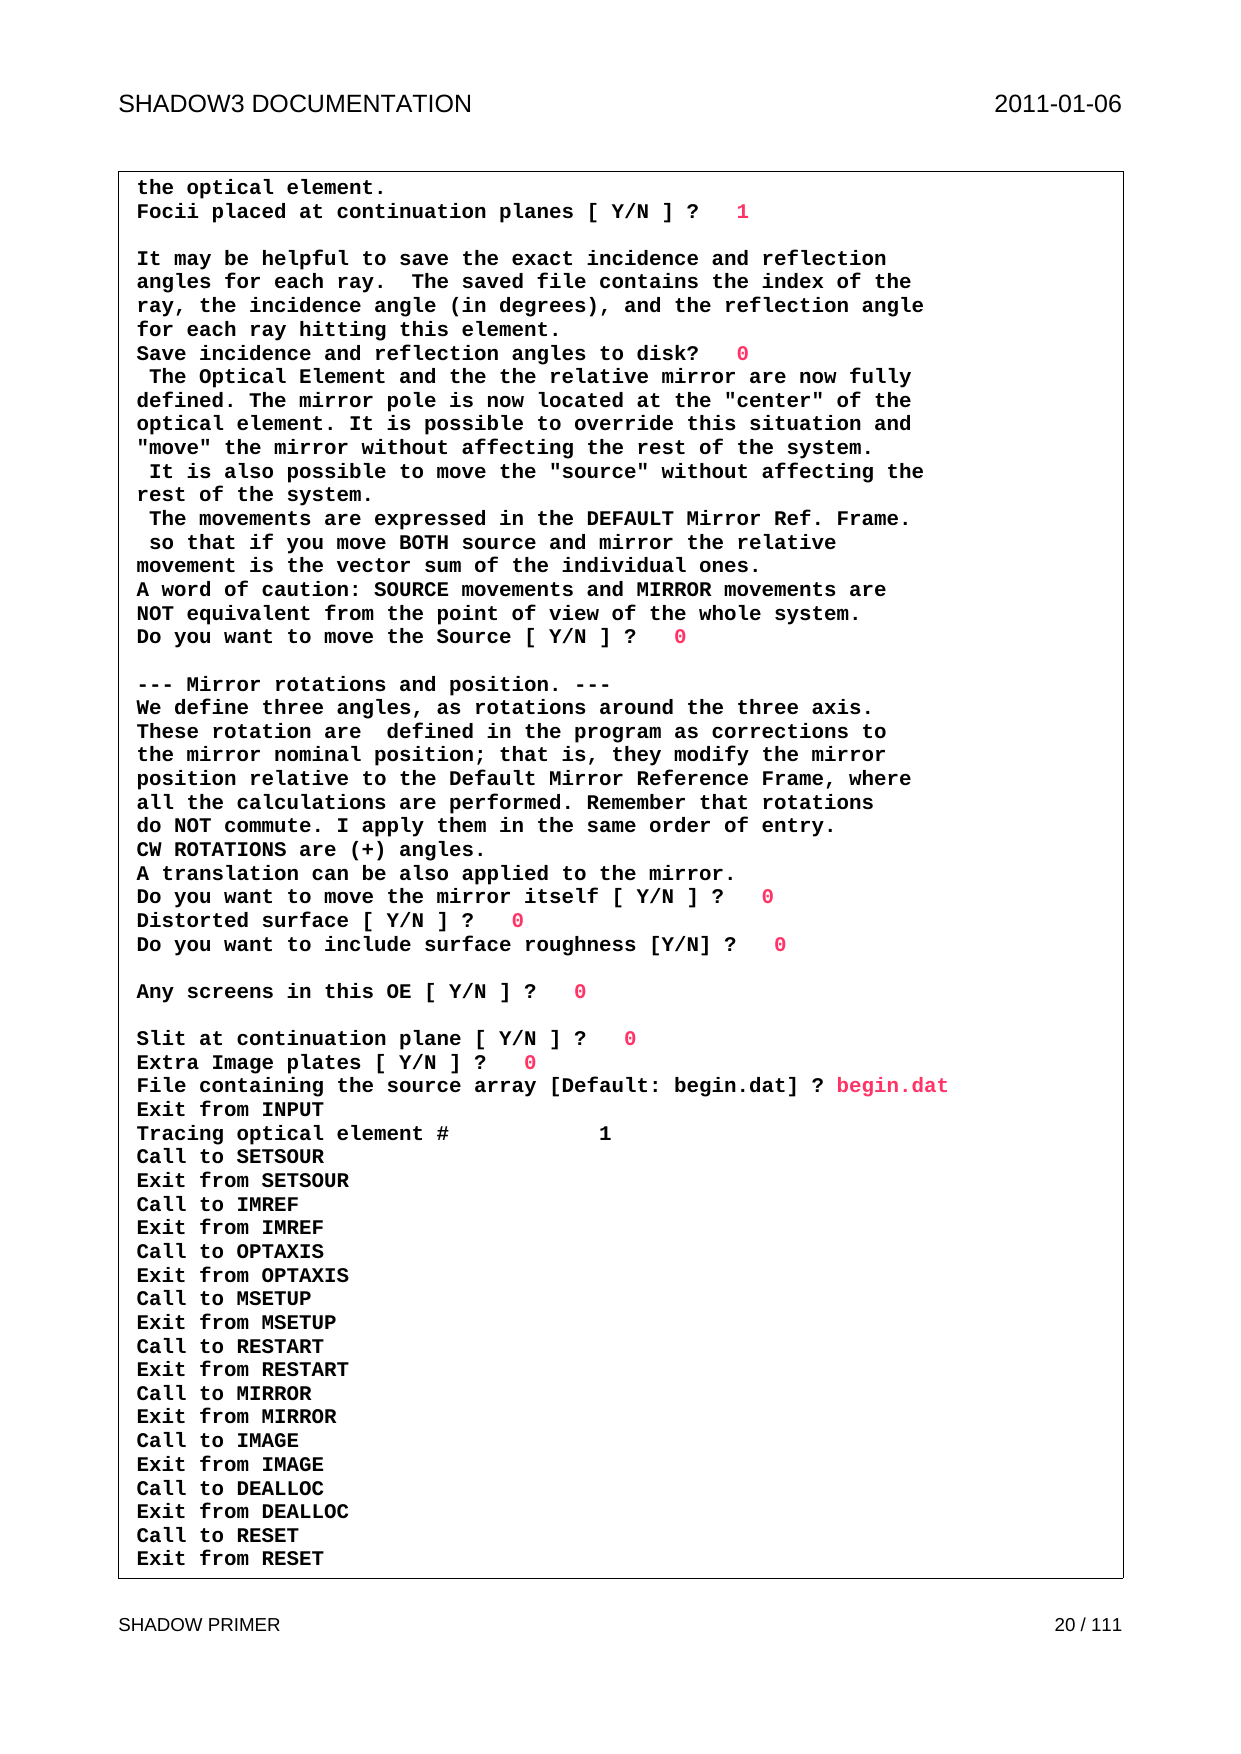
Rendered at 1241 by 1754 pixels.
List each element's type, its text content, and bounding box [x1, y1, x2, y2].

table_cell the optical element. Focii placed at continuation planes [ Y/N ] ? 1 It may be helpful to save the exact incidence and reflection angles for each ray. The saved file contains the index of the ray, the incidence angle (in degrees), and the reflection angle for each ray hitting this element. Save incidence and reflection angles to disk? 0 The Optical Element and the the relative mirror are now fully defined. The mirror pole is now located at the "center" of the optical element. It is possible to override this situation and "move" the mirror without affecting the rest of the system. It is also possible to move the "source" without affecting the rest of the system. The movements are expressed in the DEFAULT Mirror Ref. Frame. so that if you move BOTH source and mirror the relative movement is the vector sum of the individual ones. A word of caution: SOURCE movements and MIRROR movements are NOT equivalent from the point of view of the whole system. Do you want to move the Source [ Y/N ] ? 0 --- Mirror rotations and position. --- We define three angles, as rotations around the three axis. These rotation are defined in the program as corrections to the mirror nominal position; that is, they modify the mirror position relative to the Default Mirror Reference Frame, where all the calculations are performed. Remember that rotations do NOT commute. I apply them in the same order of entry. CW ROTATIONS are (+) angles. A translation can be also applied to the mirror. Do you want to move the mirror itself [ Y/N ] ? 0 Distorted surface [ Y/N ] ? 0 Do you want to include surface roughness [Y/N] ? 0 Any screens in this OE [ Y/N ] ? 0 Slit at continuation plane [ Y/N ] ? 0 Extra Image plates [ Y/N ] ? 0 File containing the source array [Default: begin.dat] ? begin.dat Exit from INPUT Tracing optical element # 1 Call to SETSOUR Exit from SETSOUR Call to IMREF Exit from IMREF Call to OPTAXIS Exit from OPTAXIS Call to MSETUP Exit from MSETUP Call to RESTART Exit from RESTART Call to MIRROR Exit from MIRROR Call to IMAGE Exit from IMAGE Call to DEALLOC Exit from DEALLOC Call to RESET Exit from RESET [119, 172, 1123, 1578]
